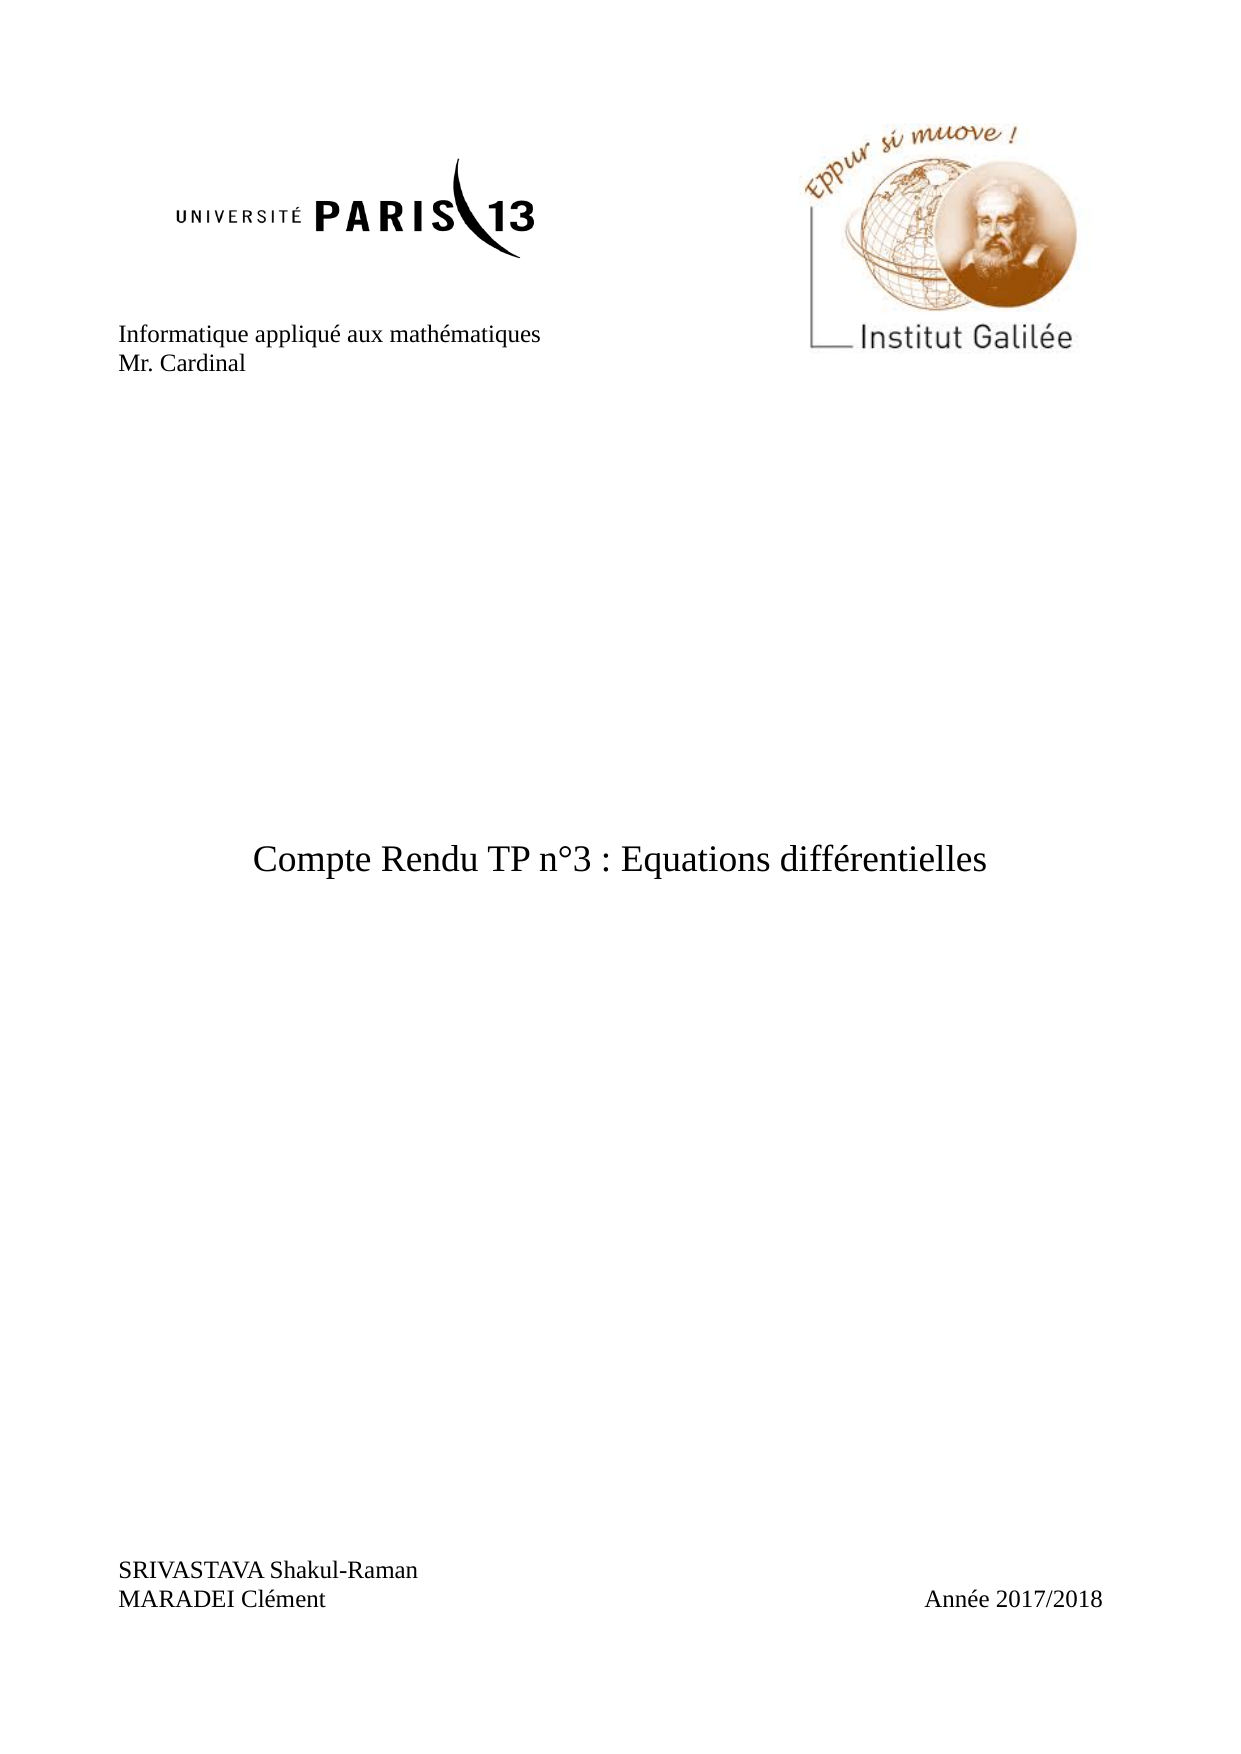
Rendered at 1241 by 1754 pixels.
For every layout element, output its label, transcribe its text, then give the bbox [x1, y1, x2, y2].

text Mr. Cardinal [118, 348, 1122, 377]
picture [778, 104, 1107, 364]
text Compte Rendu TP n°3 : Equations différentielles [118, 837, 1122, 880]
text MARADEI Clément Année 2017/2018 [118, 1584, 1122, 1613]
text Informatique appliqué aux mathématiques [118, 319, 778, 348]
text SRIVASTAVA Shakul-Raman [118, 1556, 1122, 1584]
picture [131, 108, 585, 308]
